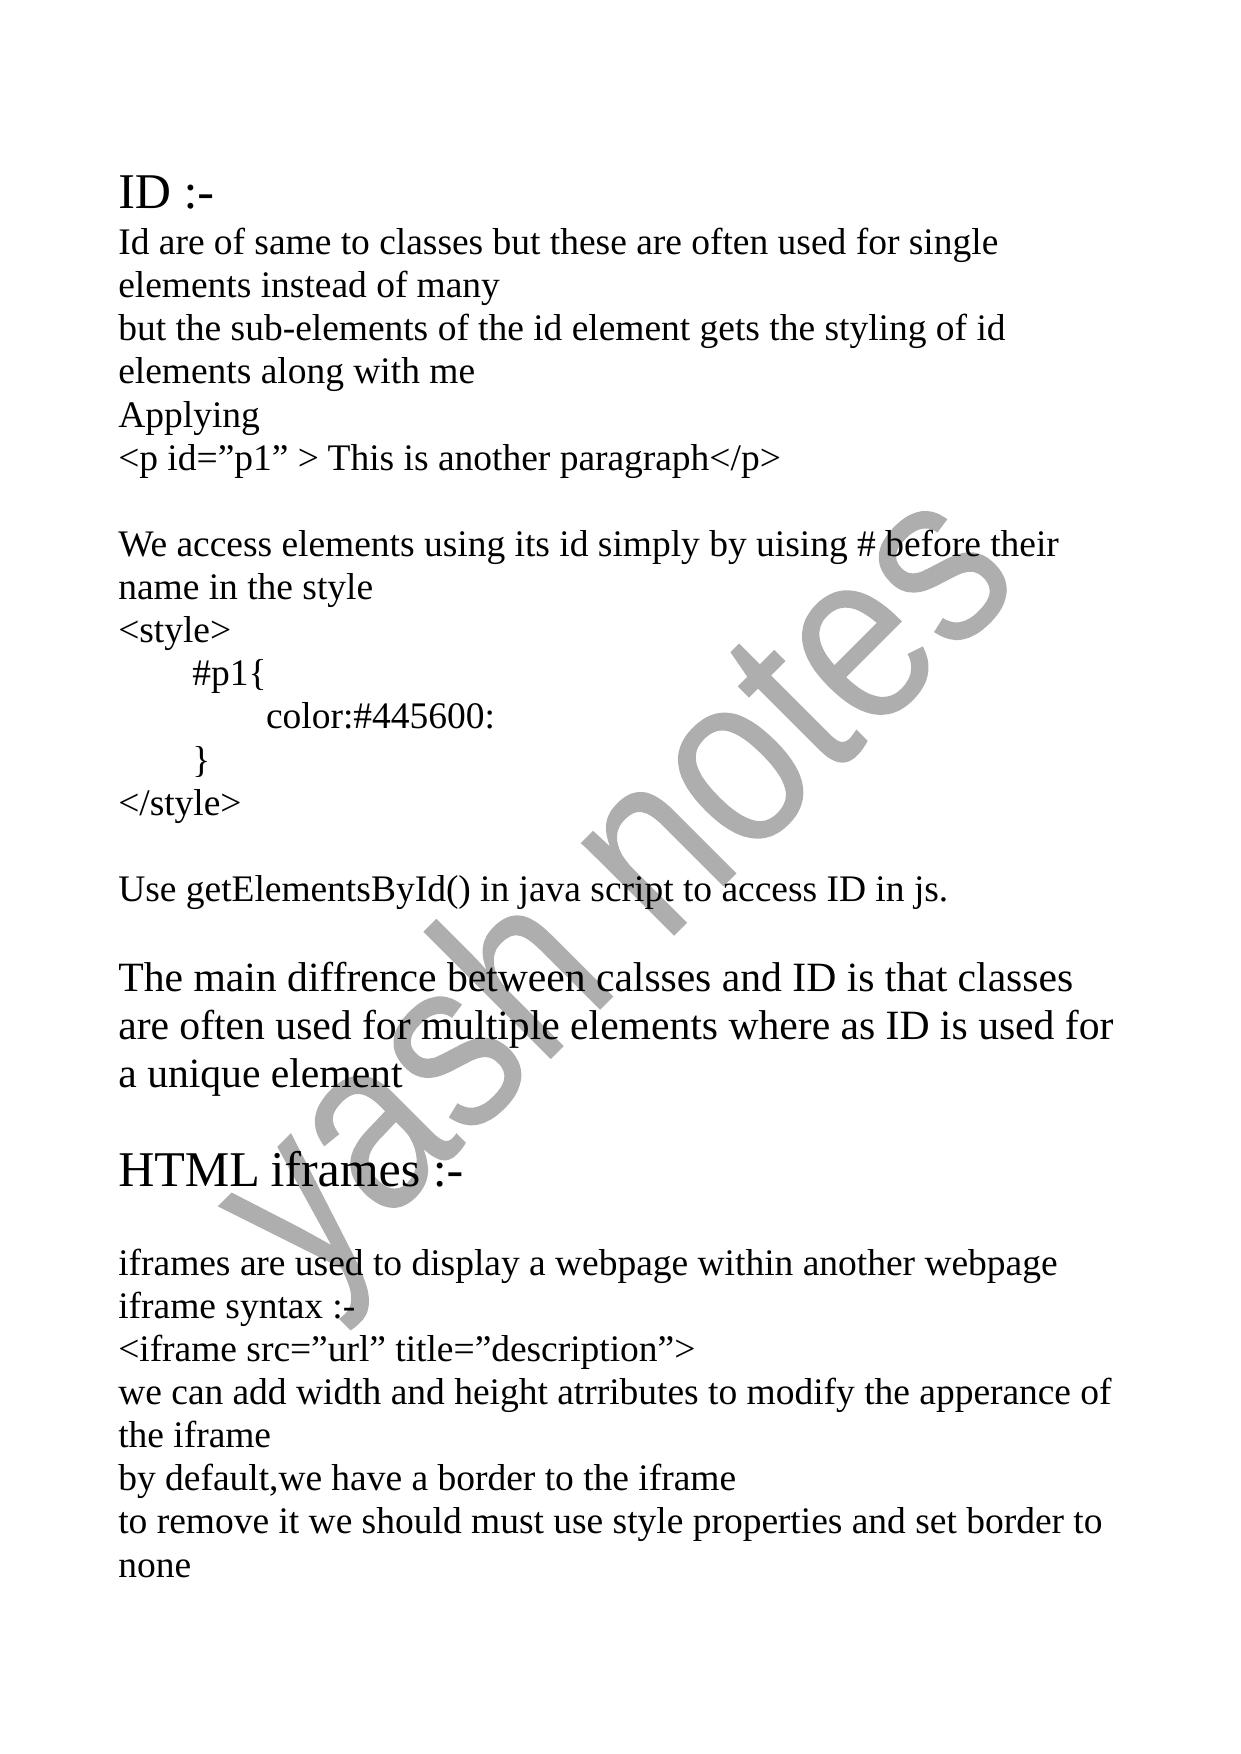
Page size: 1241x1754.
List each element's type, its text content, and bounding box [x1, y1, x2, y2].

text Applying [118, 392, 1122, 435]
text but the sub-elements of the id element gets the styling of id elements along with me [118, 306, 1122, 392]
text HTML iframes :- [118, 1139, 304, 1197]
text [848, 651, 911, 694]
text } [118, 737, 684, 780]
text [706, 780, 785, 821]
text [748, 651, 772, 663]
text [791, 780, 1122, 823]
text color:#445600: [118, 694, 805, 737]
text <iframe src=”url” title=”description”> [118, 1326, 1122, 1369]
text [820, 608, 875, 651]
text </style> [118, 780, 718, 823]
text by default,we have a border to the iframe [118, 1456, 1122, 1499]
text Use getElementsById() in java script to access ID in js. [632, 866, 1122, 909]
text HTML iframes :- [369, 1139, 416, 1188]
text The main diffrence between calsses and ID is that classes are often used for multiple elements where as ID is used for a unique element [494, 953, 1122, 1096]
text iframes are used to display a webpage within another webpage [347, 1240, 1122, 1283]
text We access elements using its id simply by uising # before their name in the style [118, 521, 989, 608]
text [825, 651, 847, 664]
text iframe syntax :- [118, 1283, 351, 1326]
text we can add width and height atrributes to modify the apperance of the iframe [118, 1369, 1122, 1456]
text #p1{ [118, 651, 746, 694]
text to remove it we should must use style properties and set border to none [118, 1499, 1122, 1585]
text [773, 737, 1122, 780]
text HTML iframes :- [295, 1139, 367, 1197]
text [696, 737, 781, 780]
text [920, 651, 1122, 694]
text Use getElementsById() in java script to access ID in js. [118, 866, 645, 909]
text [772, 651, 835, 694]
text [791, 694, 1122, 737]
text [874, 608, 1122, 651]
text Id are of same to classes but these are often used for single elements instead of many [118, 219, 1122, 306]
text <p id=”p1” > This is another paragraph</p> [118, 435, 1122, 478]
text <style> [118, 608, 811, 651]
text iframe syntax :- [358, 1283, 1122, 1326]
text HTML iframes :- [418, 1139, 1122, 1197]
text ID :- [118, 162, 1122, 219]
text We access elements using its id simply by uising # before their name in the style [897, 521, 1122, 608]
text iframes are used to display a webpage within another webpage [118, 1240, 347, 1283]
text The main diffrence between calsses and ID is that classes are often used for multiple elements where as ID is used for a unique element [118, 953, 511, 1096]
